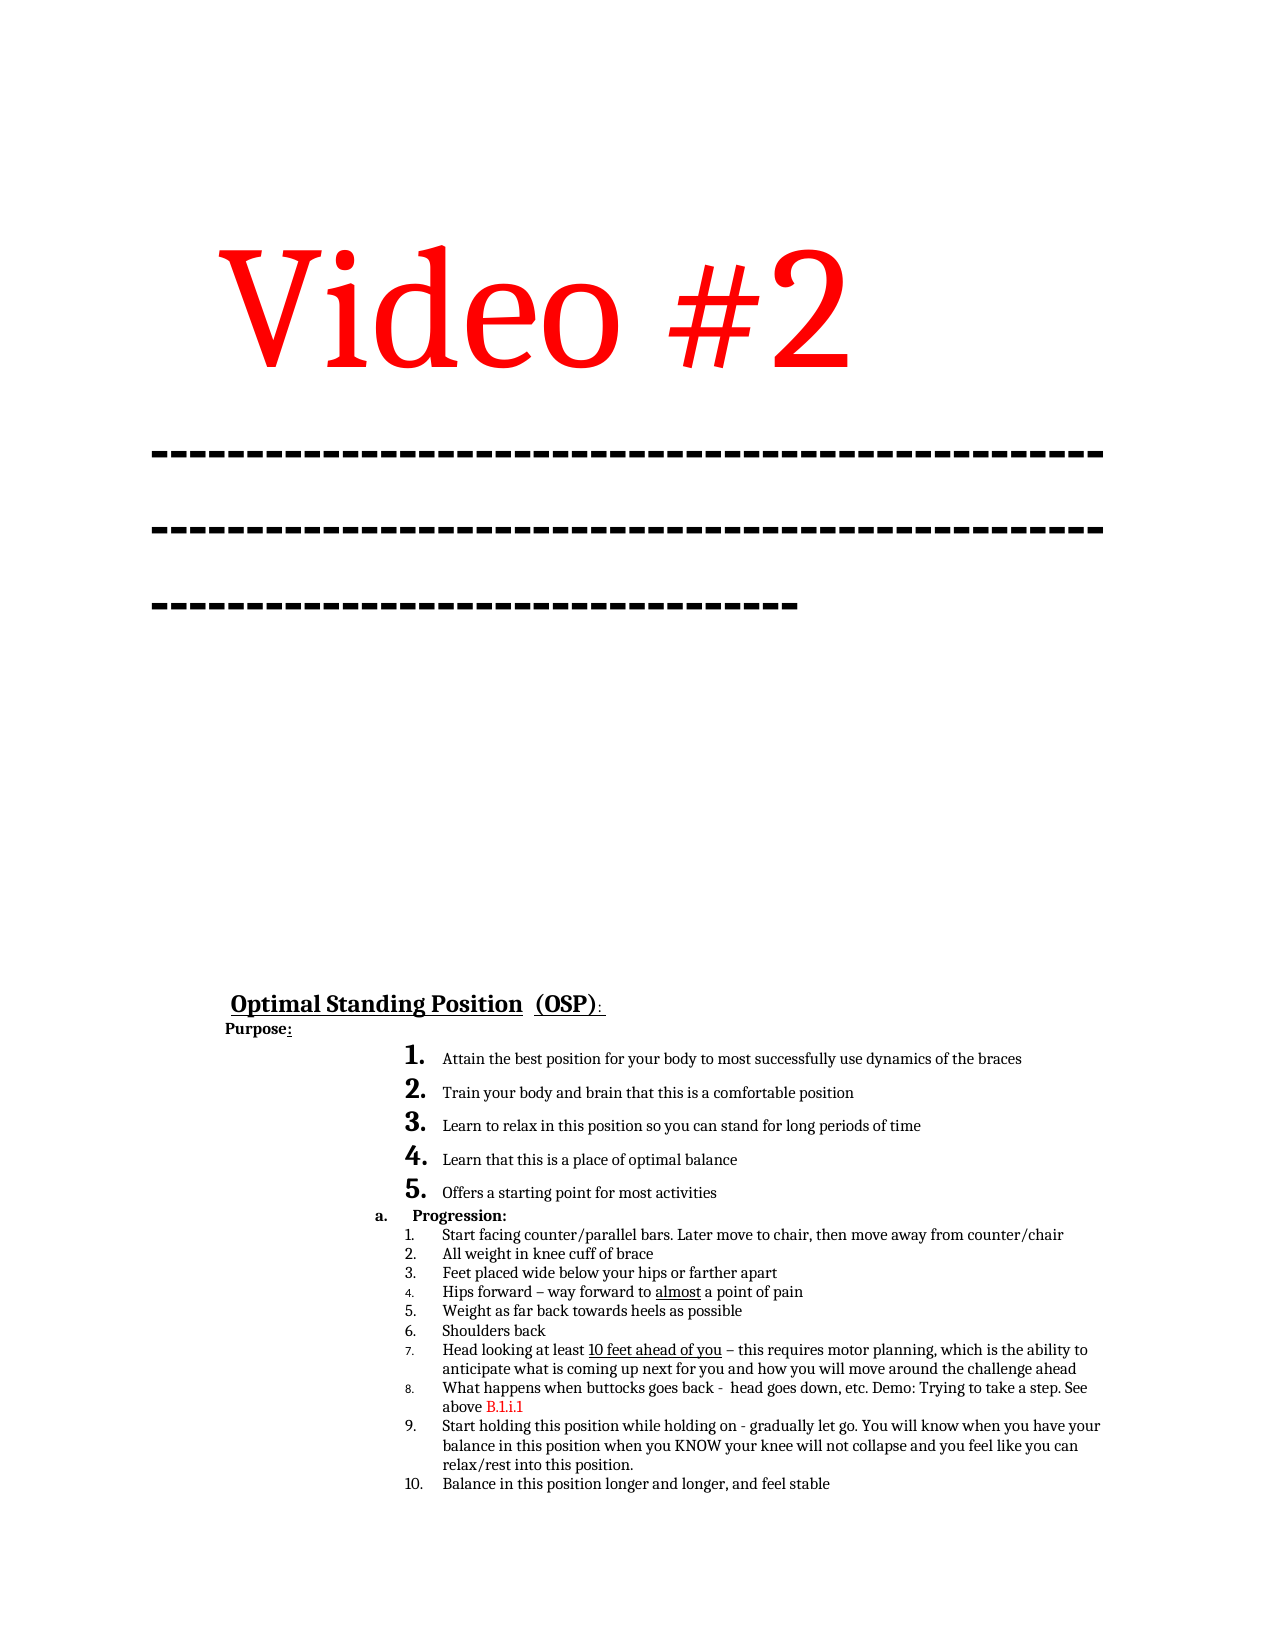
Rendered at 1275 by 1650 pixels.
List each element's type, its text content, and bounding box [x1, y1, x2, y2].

list Shoulders back [405, 1321, 1125, 1340]
list Attain the best position for your body to most successfully use dynamics of the braces [405, 1038, 1125, 1072]
list Hips forward – way forward to almost a point of pain [405, 1283, 1125, 1302]
list All weight in knee cuff of brace [405, 1244, 1125, 1263]
text Video #2 [218, 210, 1125, 411]
list Offers a starting point for most activities [405, 1172, 1125, 1206]
text Purpose: [150, 1019, 1125, 1038]
list Start facing counter/parallel bars. Later move to chair, then move away from counter/chair [405, 1225, 1125, 1244]
list Head looking at least 10 feet ahead of you – this requires motor planning, which is the ability to anticipate what is coming up next for you and how you will move around the challenge ahead [405, 1340, 1125, 1378]
list Weight as far back towards heels as possible [405, 1302, 1125, 1321]
list Start holding this position while holding on - gradually let go. You will know when you have your balance in this position when you KNOW your knee will not collapse and you feel like you can relax/rest into this position. [405, 1417, 1125, 1474]
list Feet placed wide below your hips or farther apart [405, 1263, 1125, 1283]
list Progression: [375, 1206, 1125, 1225]
list Learn that this is a place of optimal balance [405, 1139, 1125, 1172]
text -------------------------------------------------------------------------------------------------------------------------------------- [150, 411, 1125, 640]
text Optimal Standing Position (OSP): [150, 990, 1125, 1019]
list What happens when buttocks goes back - head goes down, etc. Demo: Trying to take a step. See above B.1.i.1 [405, 1378, 1125, 1417]
list Balance in this position longer and longer, and feel stable [405, 1474, 1125, 1493]
list Learn to relax in this position so you can stand for long periods of time [405, 1105, 1125, 1139]
list Train your body and brain that this is a comfortable position [405, 1072, 1125, 1105]
